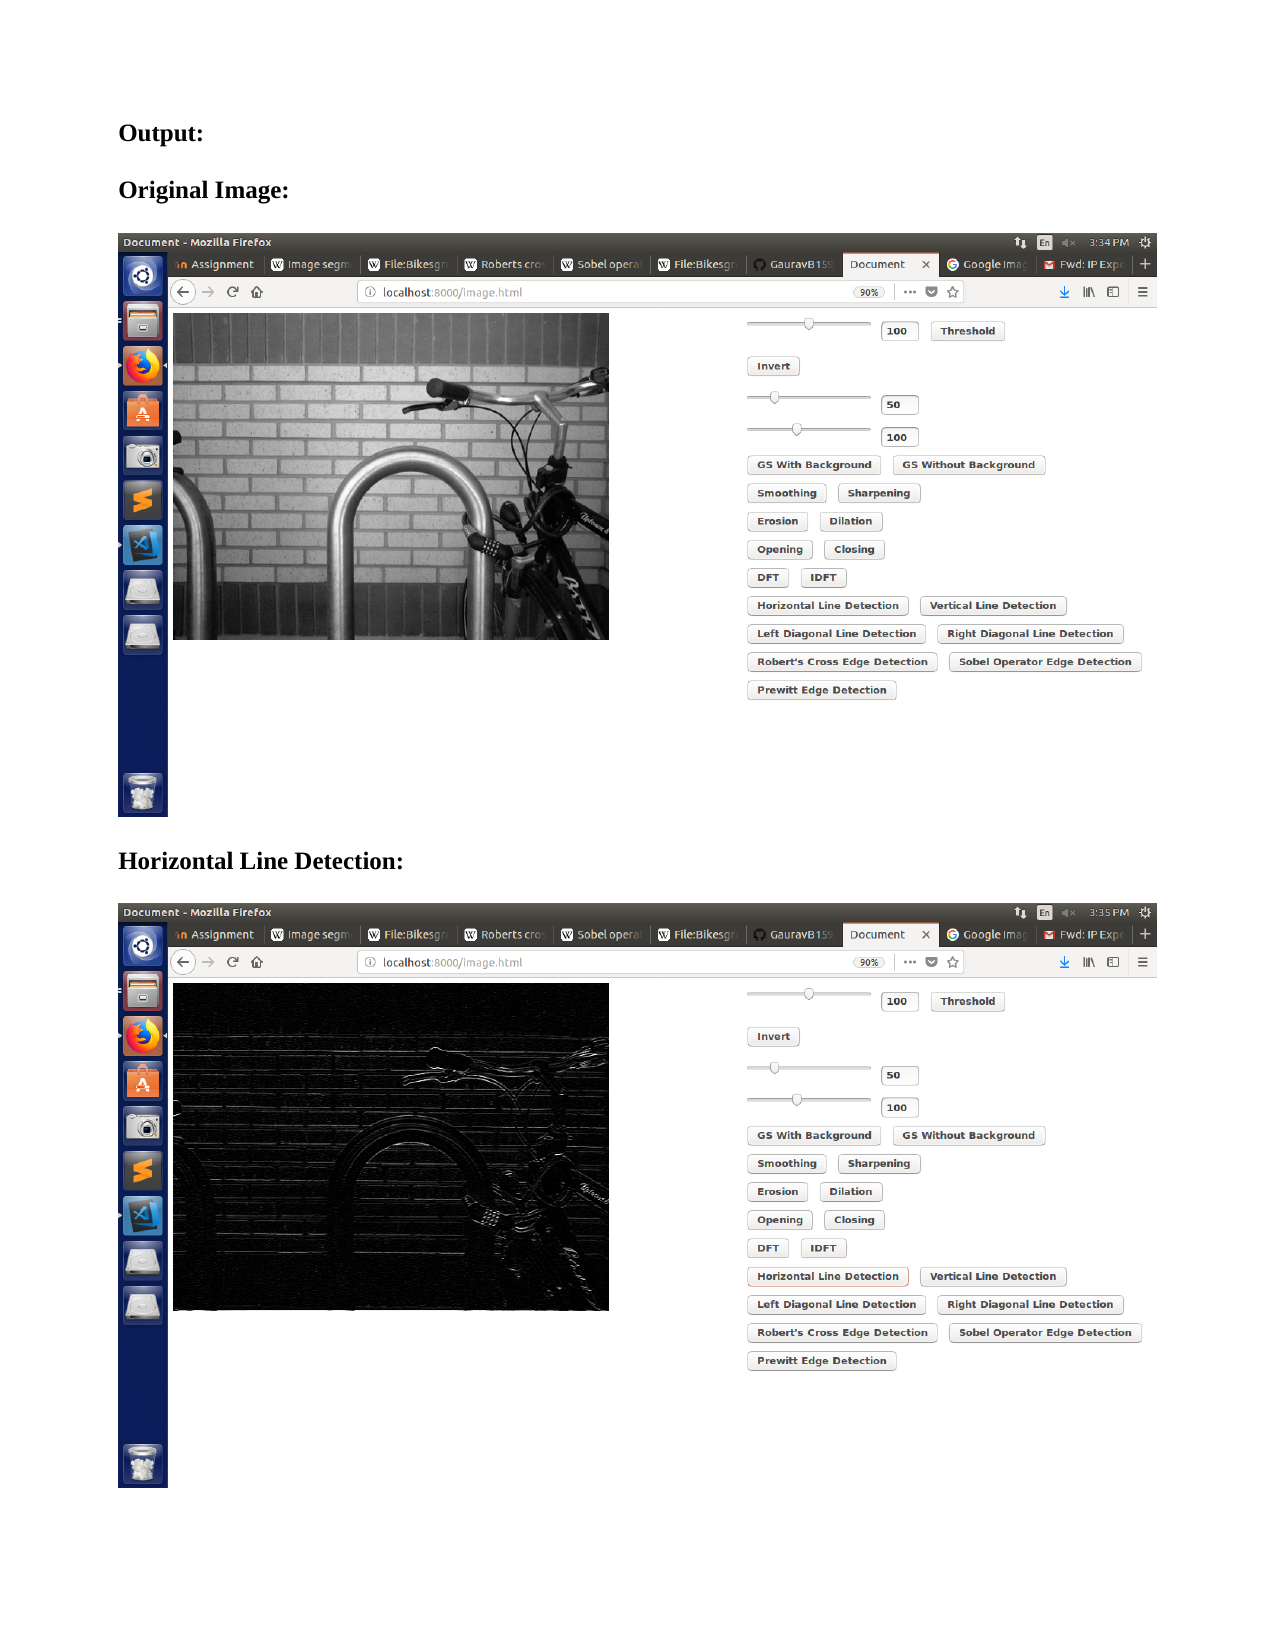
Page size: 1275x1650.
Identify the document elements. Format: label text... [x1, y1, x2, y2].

text Output: [118, 118, 1157, 147]
text Original Image: [118, 176, 1157, 204]
text Horizontal Line Detection: [118, 846, 1157, 874]
picture [118, 233, 1157, 817]
picture [118, 903, 1157, 1488]
